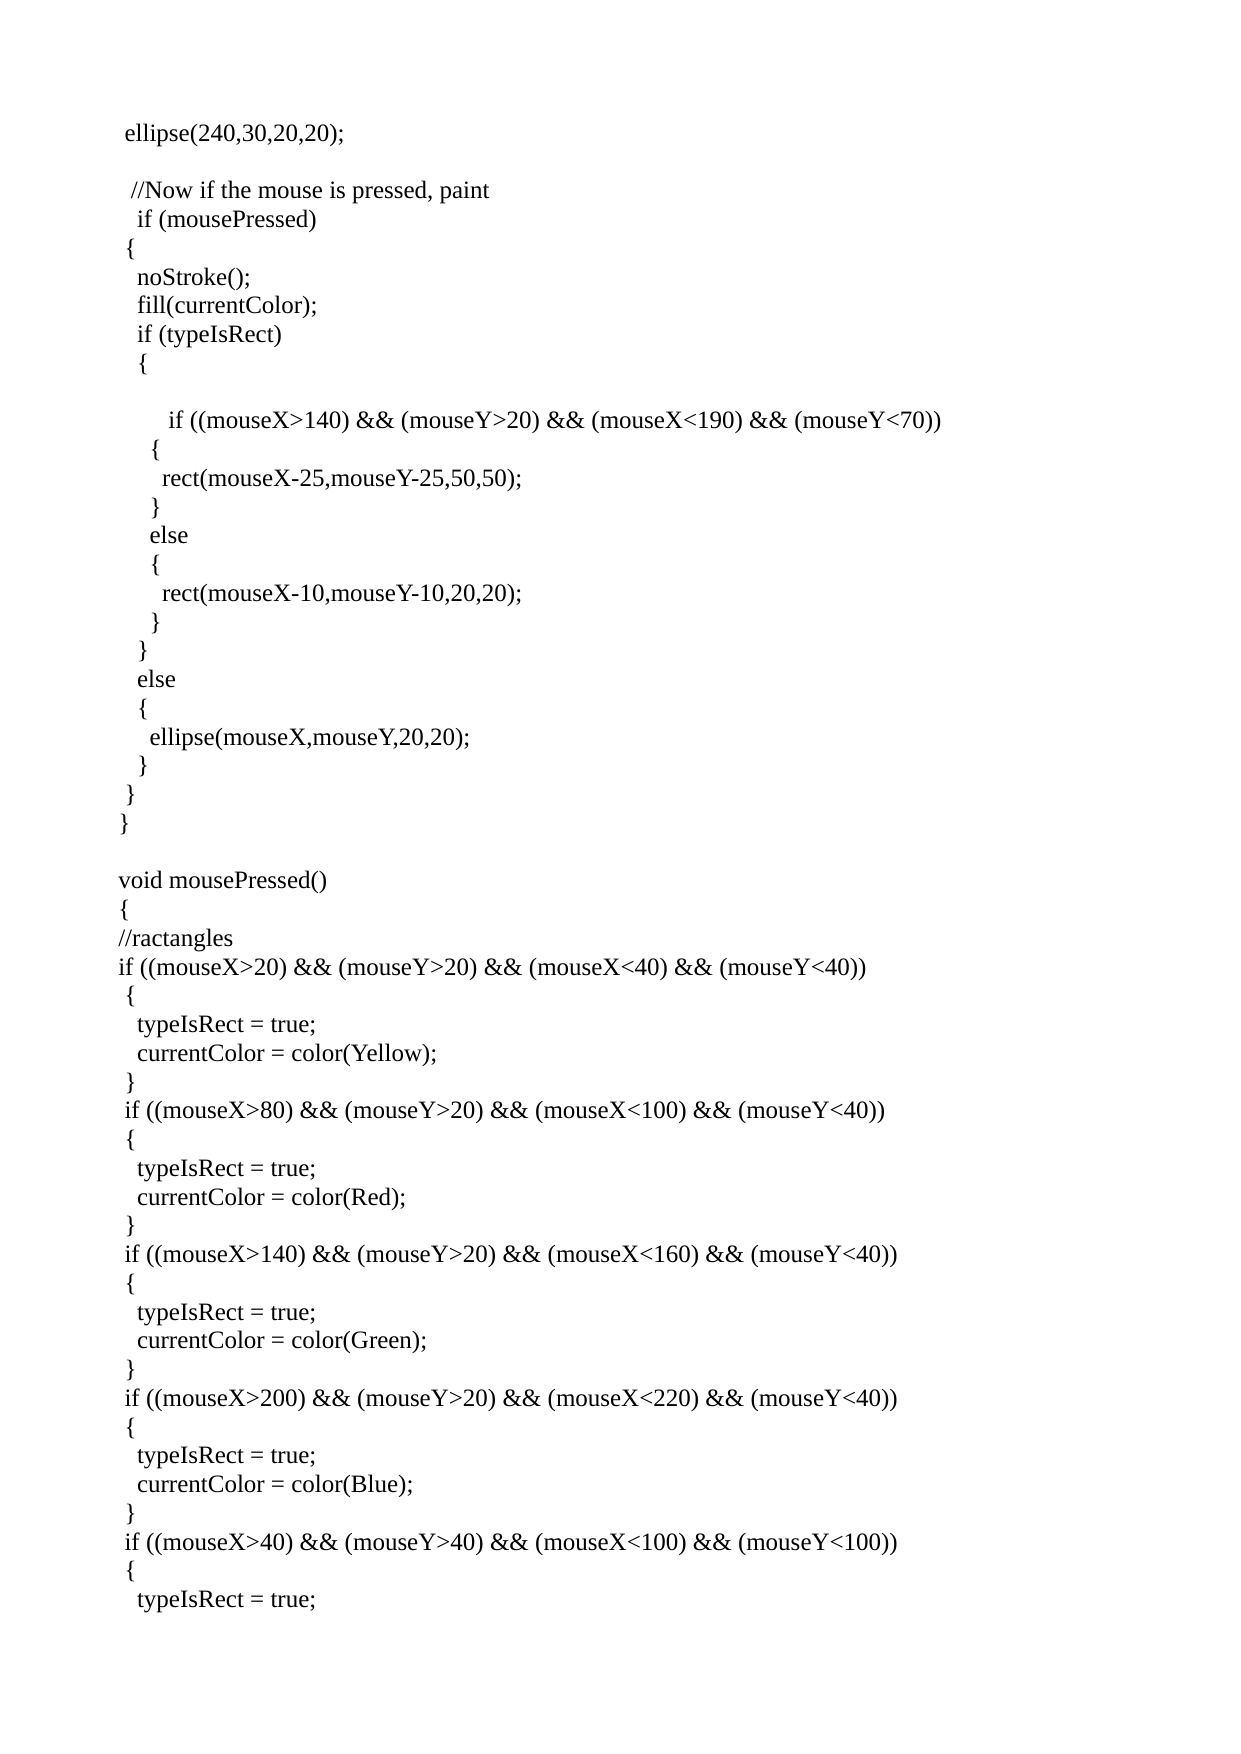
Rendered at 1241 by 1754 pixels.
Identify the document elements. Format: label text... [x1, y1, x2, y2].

text else [118, 521, 1122, 549]
text rect(mouseX-10,mouseY-10,20,20); [118, 578, 1122, 607]
text ellipse(mouseX,mouseY,20,20); [118, 722, 1122, 751]
text { [118, 1268, 1122, 1297]
text } [118, 492, 1122, 521]
text { [118, 1124, 1122, 1153]
text typeIsRect = true; [118, 1441, 1122, 1469]
text noStroke(); [118, 262, 1122, 291]
text //Now if the mouse is pressed, paint [118, 176, 1122, 204]
text currentColor = color(Green); [118, 1326, 1122, 1354]
text void mousePressed() [118, 866, 1122, 894]
text currentColor = color(Yellow); [118, 1038, 1122, 1067]
text typeIsRect = true; [118, 1297, 1122, 1326]
text { [118, 693, 1122, 722]
text if (mousePressed) [118, 204, 1122, 233]
text if ((mouseX>140) && (mouseY>20) && (mouseX<190) && (mouseY<70)) [118, 406, 1122, 434]
text } [118, 1211, 1122, 1239]
text rect(mouseX-25,mouseY-25,50,50); [118, 463, 1122, 492]
text currentColor = color(Blue); [118, 1469, 1122, 1498]
text { [118, 434, 1122, 463]
text if ((mouseX>20) && (mouseY>20) && (mouseX<40) && (mouseY<40)) [118, 952, 1122, 981]
text if ((mouseX>200) && (mouseY>20) && (mouseX<220) && (mouseY<40)) [118, 1383, 1122, 1412]
text typeIsRect = true; [118, 1584, 1122, 1613]
text { [118, 233, 1122, 262]
text //ractangles [118, 923, 1122, 952]
text } [118, 1354, 1122, 1383]
text { [118, 348, 1122, 377]
text } [118, 751, 1122, 779]
text if (typeIsRect) [118, 319, 1122, 348]
text { [118, 894, 1122, 923]
text } [118, 1498, 1122, 1527]
text { [118, 981, 1122, 1009]
text } [118, 1067, 1122, 1096]
text { [118, 549, 1122, 578]
text } [118, 636, 1122, 664]
text { [118, 1556, 1122, 1584]
text { [118, 1412, 1122, 1441]
text if ((mouseX>140) && (mouseY>20) && (mouseX<160) && (mouseY<40)) [118, 1239, 1122, 1268]
text else [118, 664, 1122, 693]
text } [118, 808, 1122, 837]
text fill(currentColor); [118, 291, 1122, 319]
text if ((mouseX>40) && (mouseY>40) && (mouseX<100) && (mouseY<100)) [118, 1527, 1122, 1556]
text typeIsRect = true; [118, 1009, 1122, 1038]
text } [118, 779, 1122, 808]
text currentColor = color(Red); [118, 1182, 1122, 1211]
text } [118, 607, 1122, 636]
text ellipse(240,30,20,20); [118, 118, 1122, 147]
text typeIsRect = true; [118, 1153, 1122, 1182]
text if ((mouseX>80) && (mouseY>20) && (mouseX<100) && (mouseY<40)) [118, 1096, 1122, 1124]
